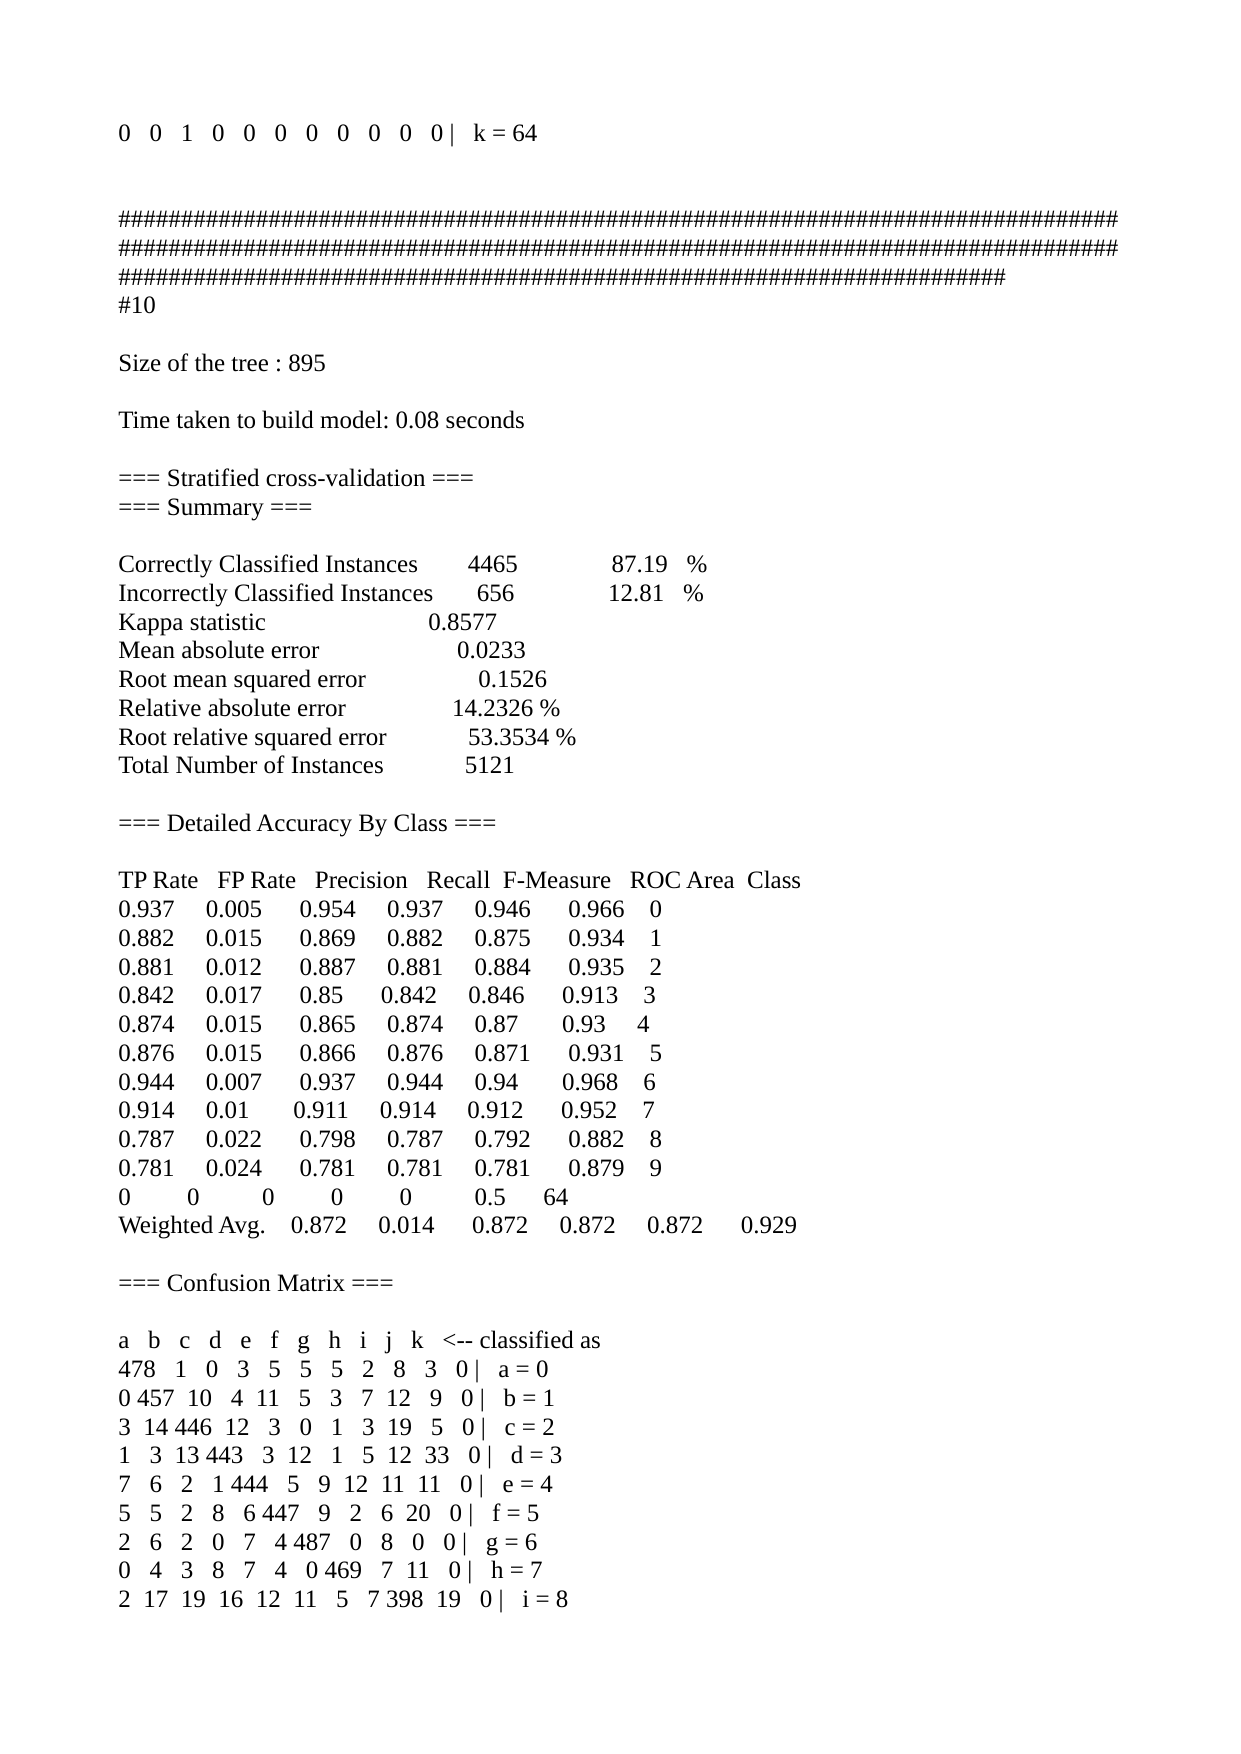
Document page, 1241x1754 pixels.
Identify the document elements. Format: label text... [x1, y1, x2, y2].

text Time taken to build model: 0.08 seconds [118, 406, 1122, 434]
text === Summary === [118, 492, 1122, 521]
text === Detailed Accuracy By Class === [118, 808, 1122, 837]
text Correctly Classified Instances 4465 87.19 % [118, 549, 1122, 578]
text === Confusion Matrix === [118, 1268, 1122, 1297]
text 3 14 446 12 3 0 1 3 19 5 0 | c = 2 [118, 1412, 1122, 1441]
text Root relative squared error 53.3534 % [118, 722, 1122, 751]
text 0.937 0.005 0.954 0.937 0.946 0.966 0 [118, 894, 1122, 923]
text ####################################################################################################################################################################################################################################### [118, 204, 1122, 291]
text 0 0 1 0 0 0 0 0 0 0 0 | k = 64 [118, 118, 1122, 147]
text 5 5 2 8 6 447 9 2 6 20 0 | f = 5 [118, 1498, 1122, 1527]
text 1 3 13 443 3 12 1 5 12 33 0 | d = 3 [118, 1441, 1122, 1469]
text 2 6 2 0 7 4 487 0 8 0 0 | g = 6 [118, 1527, 1122, 1556]
text 0.787 0.022 0.798 0.787 0.792 0.882 8 [118, 1124, 1122, 1153]
text Root mean squared error 0.1526 [118, 664, 1122, 693]
text TP Rate FP Rate Precision Recall F-Measure ROC Area Class [118, 866, 1122, 894]
text 0.842 0.017 0.85 0.842 0.846 0.913 3 [118, 981, 1122, 1009]
text === Stratified cross-validation === [118, 463, 1122, 492]
text 0.876 0.015 0.866 0.876 0.871 0.931 5 [118, 1038, 1122, 1067]
text 2 17 19 16 12 11 5 7 398 19 0 | i = 8 [118, 1584, 1122, 1613]
text Incorrectly Classified Instances 656 12.81 % [118, 578, 1122, 607]
text 0.874 0.015 0.865 0.874 0.87 0.93 4 [118, 1009, 1122, 1038]
text 0.882 0.015 0.869 0.882 0.875 0.934 1 [118, 923, 1122, 952]
text 0 4 3 8 7 4 0 469 7 11 0 | h = 7 [118, 1556, 1122, 1584]
text #10 [118, 291, 1122, 319]
text 0.881 0.012 0.887 0.881 0.884 0.935 2 [118, 952, 1122, 981]
text 0.944 0.007 0.937 0.944 0.94 0.968 6 [118, 1067, 1122, 1096]
text Weighted Avg. 0.872 0.014 0.872 0.872 0.872 0.929 [118, 1211, 1122, 1239]
text 0 0 0 0 0 0.5 64 [118, 1182, 1122, 1211]
text 478 1 0 3 5 5 5 2 8 3 0 | a = 0 [118, 1354, 1122, 1383]
text 0.914 0.01 0.911 0.914 0.912 0.952 7 [118, 1096, 1122, 1124]
text 0.781 0.024 0.781 0.781 0.781 0.879 9 [118, 1153, 1122, 1182]
text Kappa statistic 0.8577 [118, 607, 1122, 636]
text Total Number of Instances 5121 [118, 751, 1122, 779]
text Relative absolute error 14.2326 % [118, 693, 1122, 722]
text Size of the tree : 895 [118, 348, 1122, 377]
text 0 457 10 4 11 5 3 7 12 9 0 | b = 1 [118, 1383, 1122, 1412]
text a b c d e f g h i j k <-- classified as [118, 1326, 1122, 1354]
text 7 6 2 1 444 5 9 12 11 11 0 | e = 4 [118, 1469, 1122, 1498]
text Mean absolute error 0.0233 [118, 636, 1122, 664]
